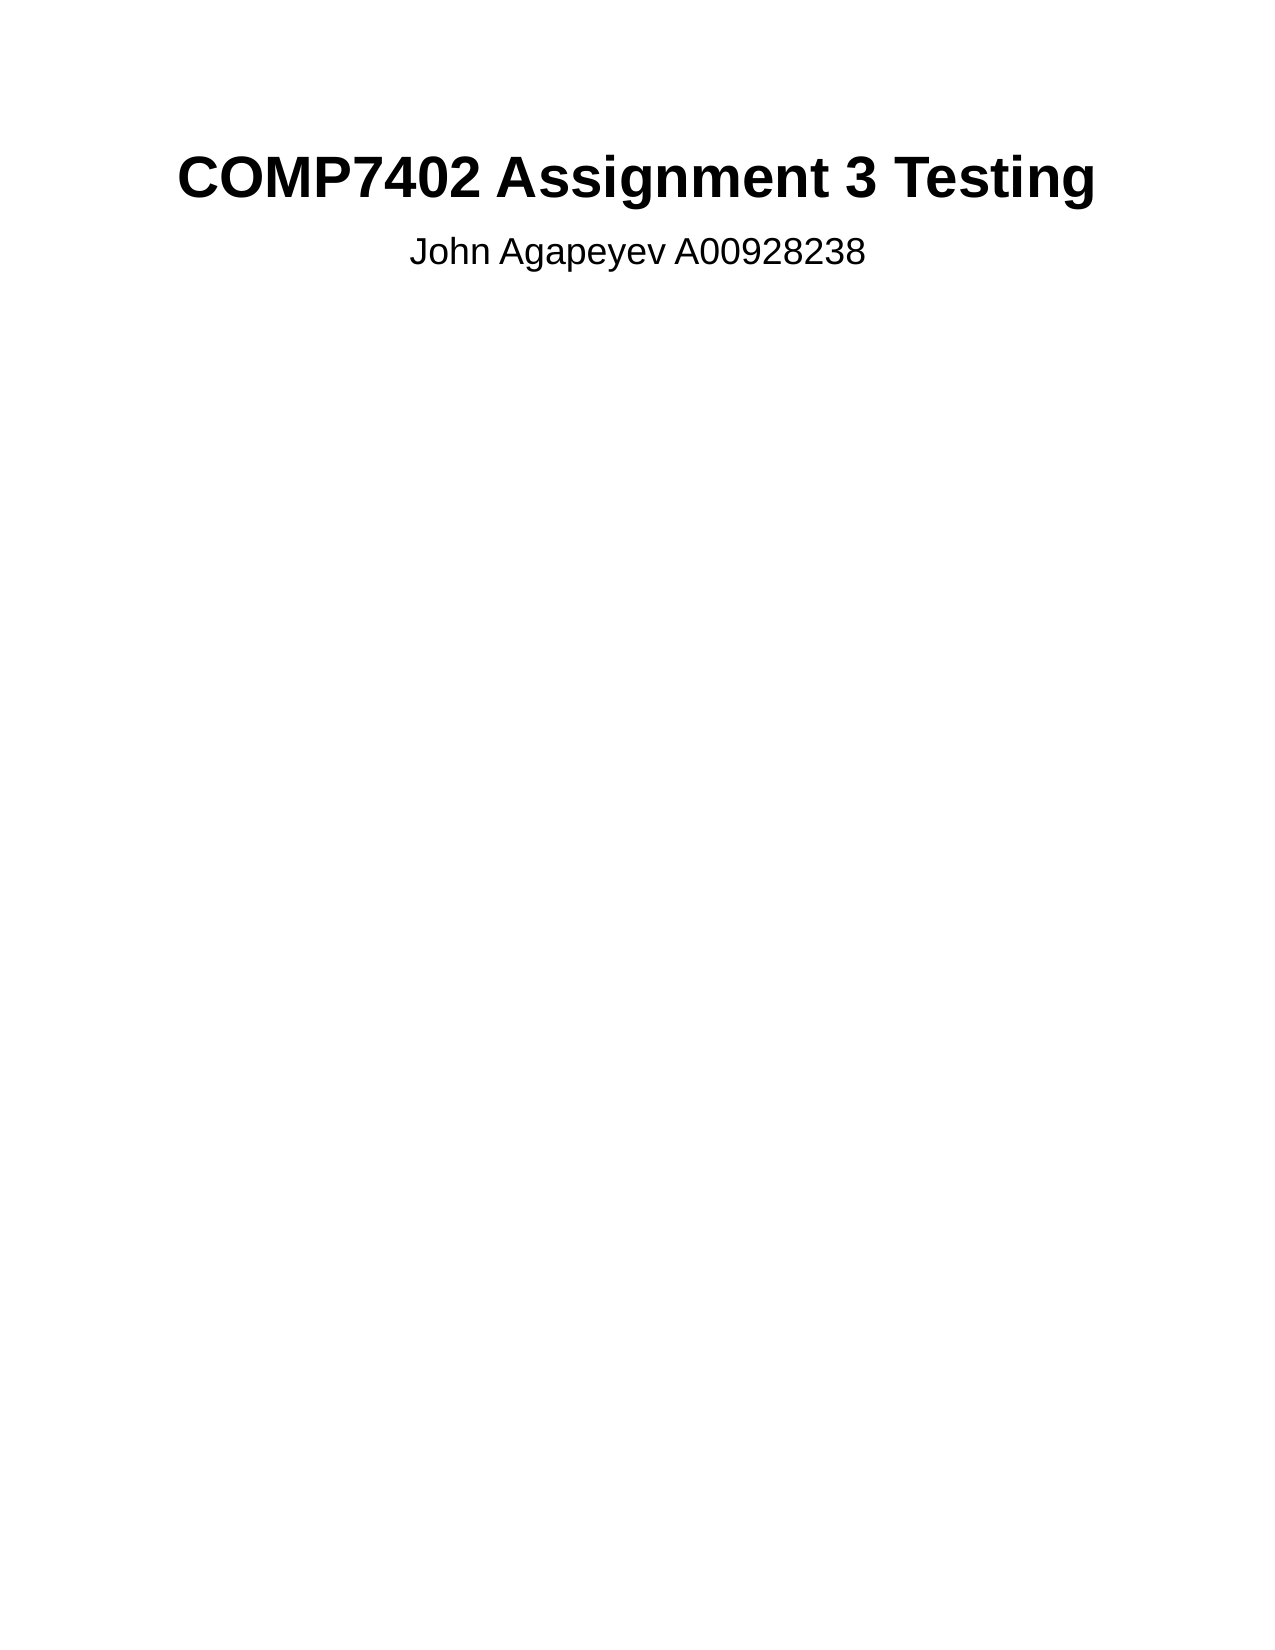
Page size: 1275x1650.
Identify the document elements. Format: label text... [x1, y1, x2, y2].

subtitle John Agapeyev A00928238 [118, 229, 1157, 272]
title COMP7402 Assignment 3 Testing [118, 143, 1157, 210]
